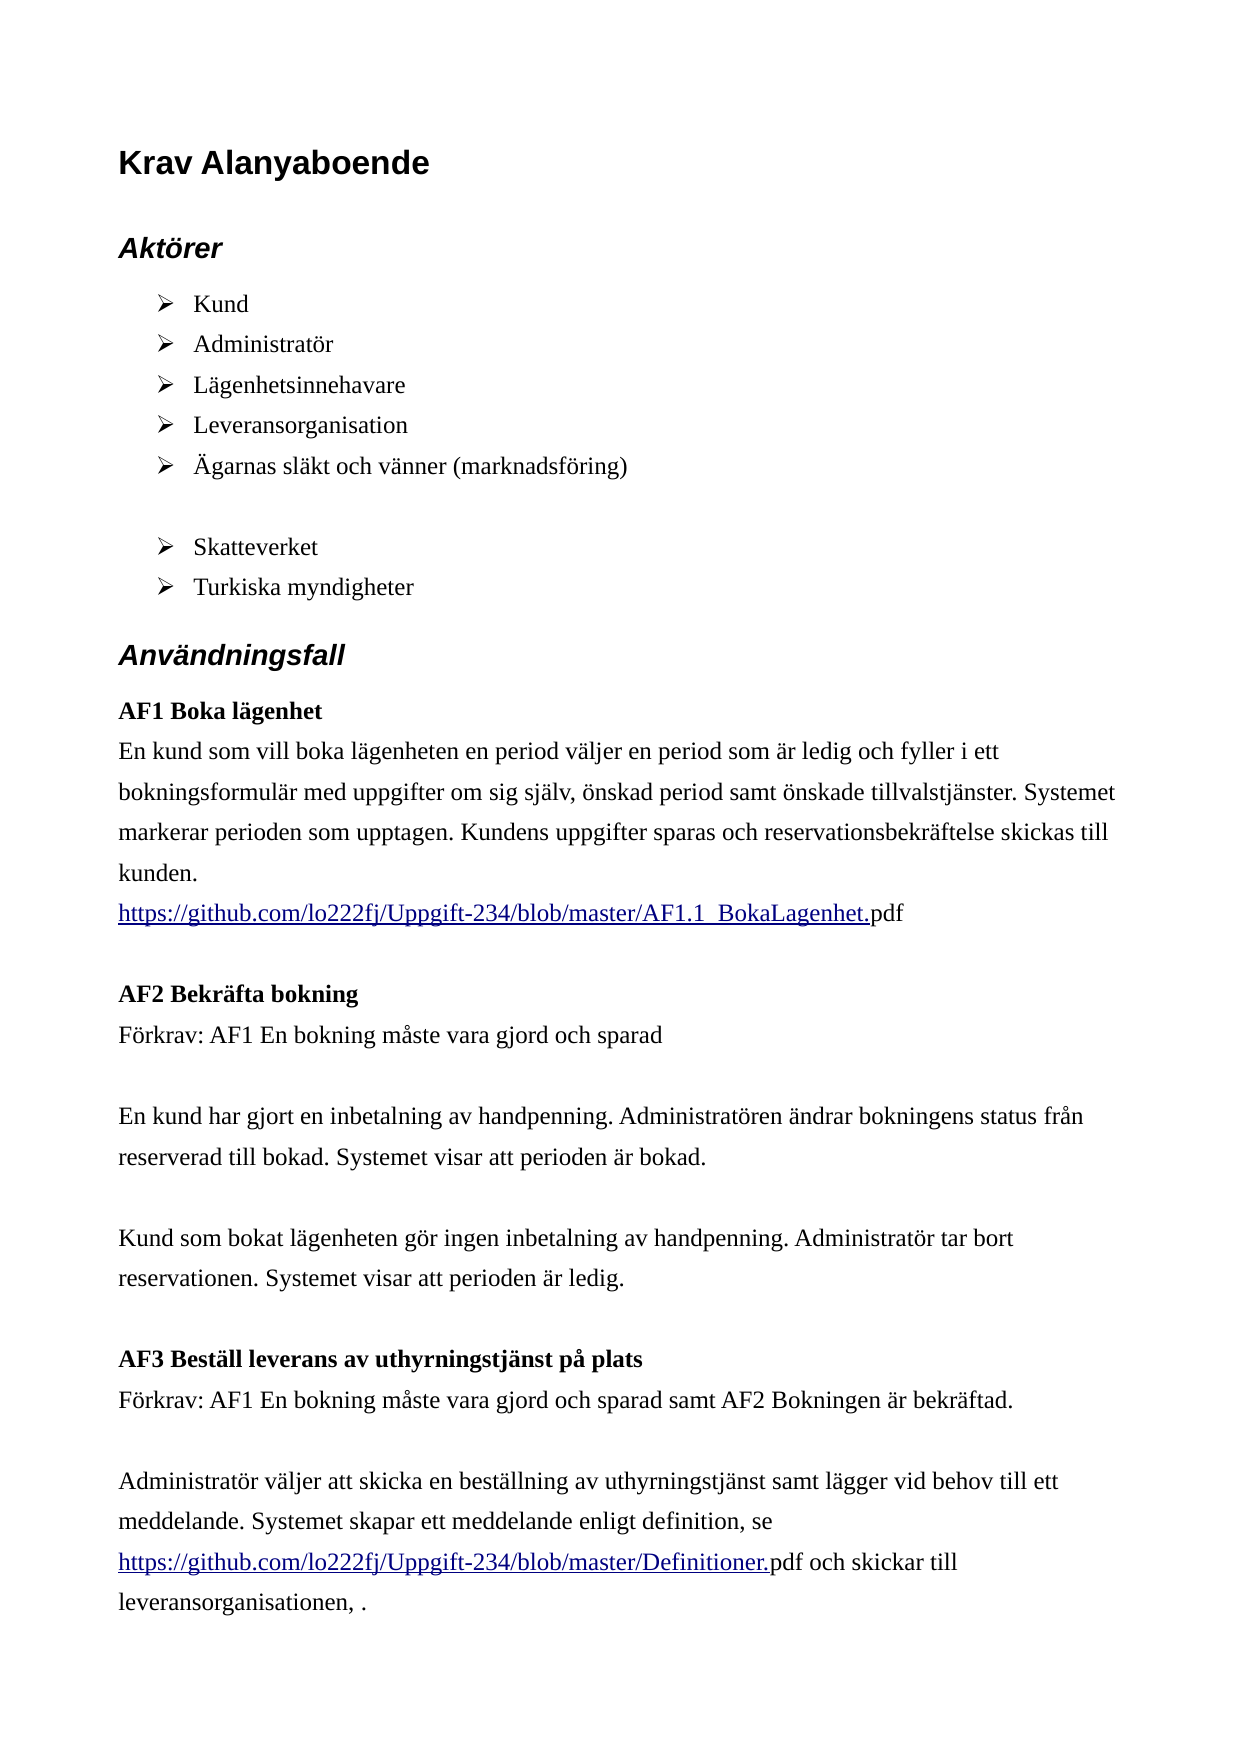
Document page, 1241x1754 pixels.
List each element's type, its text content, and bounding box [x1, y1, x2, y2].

text https://github.com/lo222fj/Uppgift-234/blob/master/AF1.1_BokaLagenhet.pdf [118, 898, 1122, 927]
text Administratör väljer att skicka en beställning av uthyrningstjänst samt lägger vid behov till ett meddelande. Systemet skapar ett meddelande enligt definition, se https://github.com/lo222fj/Uppgift-234/blob/master/Definitioner.pdf och skickar till leveransorganisationen, . [118, 1466, 1122, 1616]
list Skatteverket [156, 532, 1122, 561]
list Lägenhetsinnehavare [156, 370, 1122, 399]
list Administratör [156, 329, 1122, 358]
text Förkrav: AF1 En bokning måste vara gjord och sparad En kund har gjort en inbetalning av handpenning. Administratören ändrar bokningens status från reserverad till bokad. Systemet visar att perioden är bokad. [118, 1020, 1122, 1170]
subtitle Aktörer [118, 231, 1122, 264]
subtitle Krav Alanyaboende [118, 143, 1122, 182]
list Ägarnas släkt och vänner (marknadsföring) [156, 451, 1122, 480]
subtitle Användningsfall [118, 638, 1122, 672]
text AF3 Beställ leverans av uthyrningstjänst på plats [118, 1344, 1122, 1373]
text Förkrav: AF1 En bokning måste vara gjord och sparad samt AF2 Bokningen är bekräftad. [118, 1385, 1122, 1413]
list Turkiska myndigheter [156, 572, 1122, 601]
text En kund som vill boka lägenheten en period väljer en period som är ledig och fyller i ett bokningsformulär med uppgifter om sig själv, önskad period samt önskade tillvalstjänster. Systemet markerar perioden som upptagen. Kundens uppgifter sparas och reservationsbekräftelse skickas till kunden. [118, 736, 1122, 887]
text AF2 Bekräfta bokning [118, 979, 1122, 1008]
list Kund [156, 289, 1122, 318]
list Leveransorganisation [156, 410, 1122, 439]
text Kund som bokat lägenheten gör ingen inbetalning av handpenning. Administratör tar bort reservationen. Systemet visar att perioden är ledig. [118, 1223, 1122, 1292]
text AF1 Boka lägenhet [118, 696, 1122, 724]
